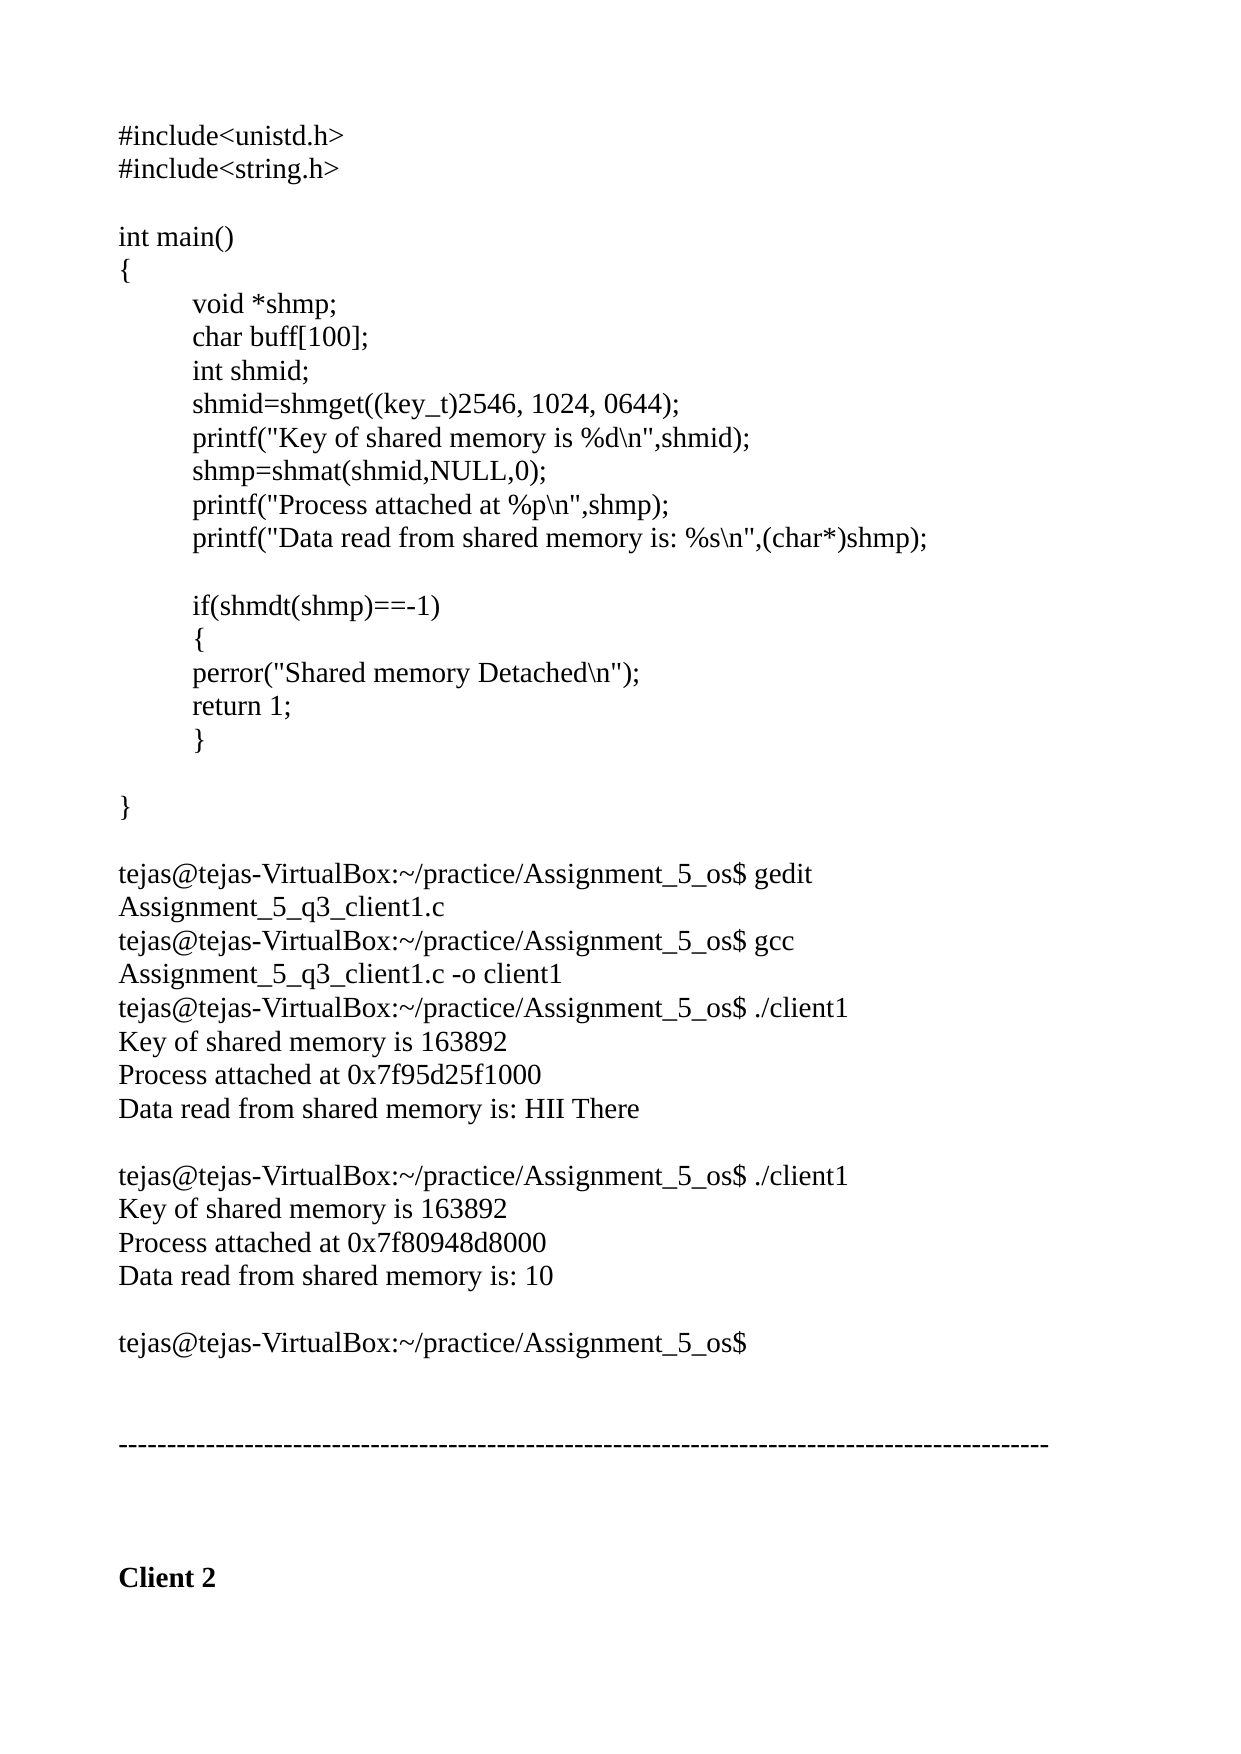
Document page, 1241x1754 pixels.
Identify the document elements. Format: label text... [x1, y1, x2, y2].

text Process attached at 0x7f95d25f1000 [118, 1057, 1122, 1091]
text perror("Shared memory Detached\n"); [118, 655, 1122, 688]
text return 1; [118, 688, 1122, 722]
text char buff[100]; [118, 319, 1122, 353]
text tejas@tejas-VirtualBox:~/practice/Assignment_5_os$ ./client1 [118, 990, 1122, 1024]
text tejas@tejas-VirtualBox:~/practice/Assignment_5_os$ gcc Assignment_5_q3_client1.c -o client1 [118, 923, 1122, 990]
text if(shmdt(shmp)==-1) [118, 588, 1122, 621]
text printf("Data read from shared memory is: %s\n",(char*)shmp); [118, 521, 1122, 554]
text { [118, 621, 1122, 655]
text Data read from shared memory is: HII There [118, 1091, 1122, 1124]
text int shmid; [118, 353, 1122, 386]
text Key of shared memory is 163892 [118, 1024, 1122, 1057]
text Client 2 [118, 1560, 1122, 1594]
text tejas@tejas-VirtualBox:~/practice/Assignment_5_os$ ./client1 [118, 1158, 1122, 1191]
text tejas@tejas-VirtualBox:~/practice/Assignment_5_os$ gedit Assignment_5_q3_client1.c [118, 856, 1122, 923]
text int main() [118, 219, 1122, 252]
text #include<unistd.h> [118, 118, 1122, 152]
text Process attached at 0x7f80948d8000 [118, 1225, 1122, 1258]
text shmp=shmat(shmid,NULL,0); [118, 453, 1122, 487]
text ------------------------------------------------------------------------------------------------ [118, 1426, 1122, 1460]
text Data read from shared memory is: 10 [118, 1258, 1122, 1292]
text { [118, 252, 1122, 286]
text void *shmp; [118, 286, 1122, 319]
text printf("Key of shared memory is %d\n",shmid); [118, 420, 1122, 453]
text printf("Process attached at %p\n",shmp); [118, 487, 1122, 521]
text tejas@tejas-VirtualBox:~/practice/Assignment_5_os$ [118, 1326, 1122, 1359]
text } [118, 722, 1122, 755]
text Key of shared memory is 163892 [118, 1191, 1122, 1225]
text shmid=shmget((key_t)2546, 1024, 0644); [118, 386, 1122, 420]
text } [118, 789, 1122, 822]
text #include<string.h> [118, 152, 1122, 185]
